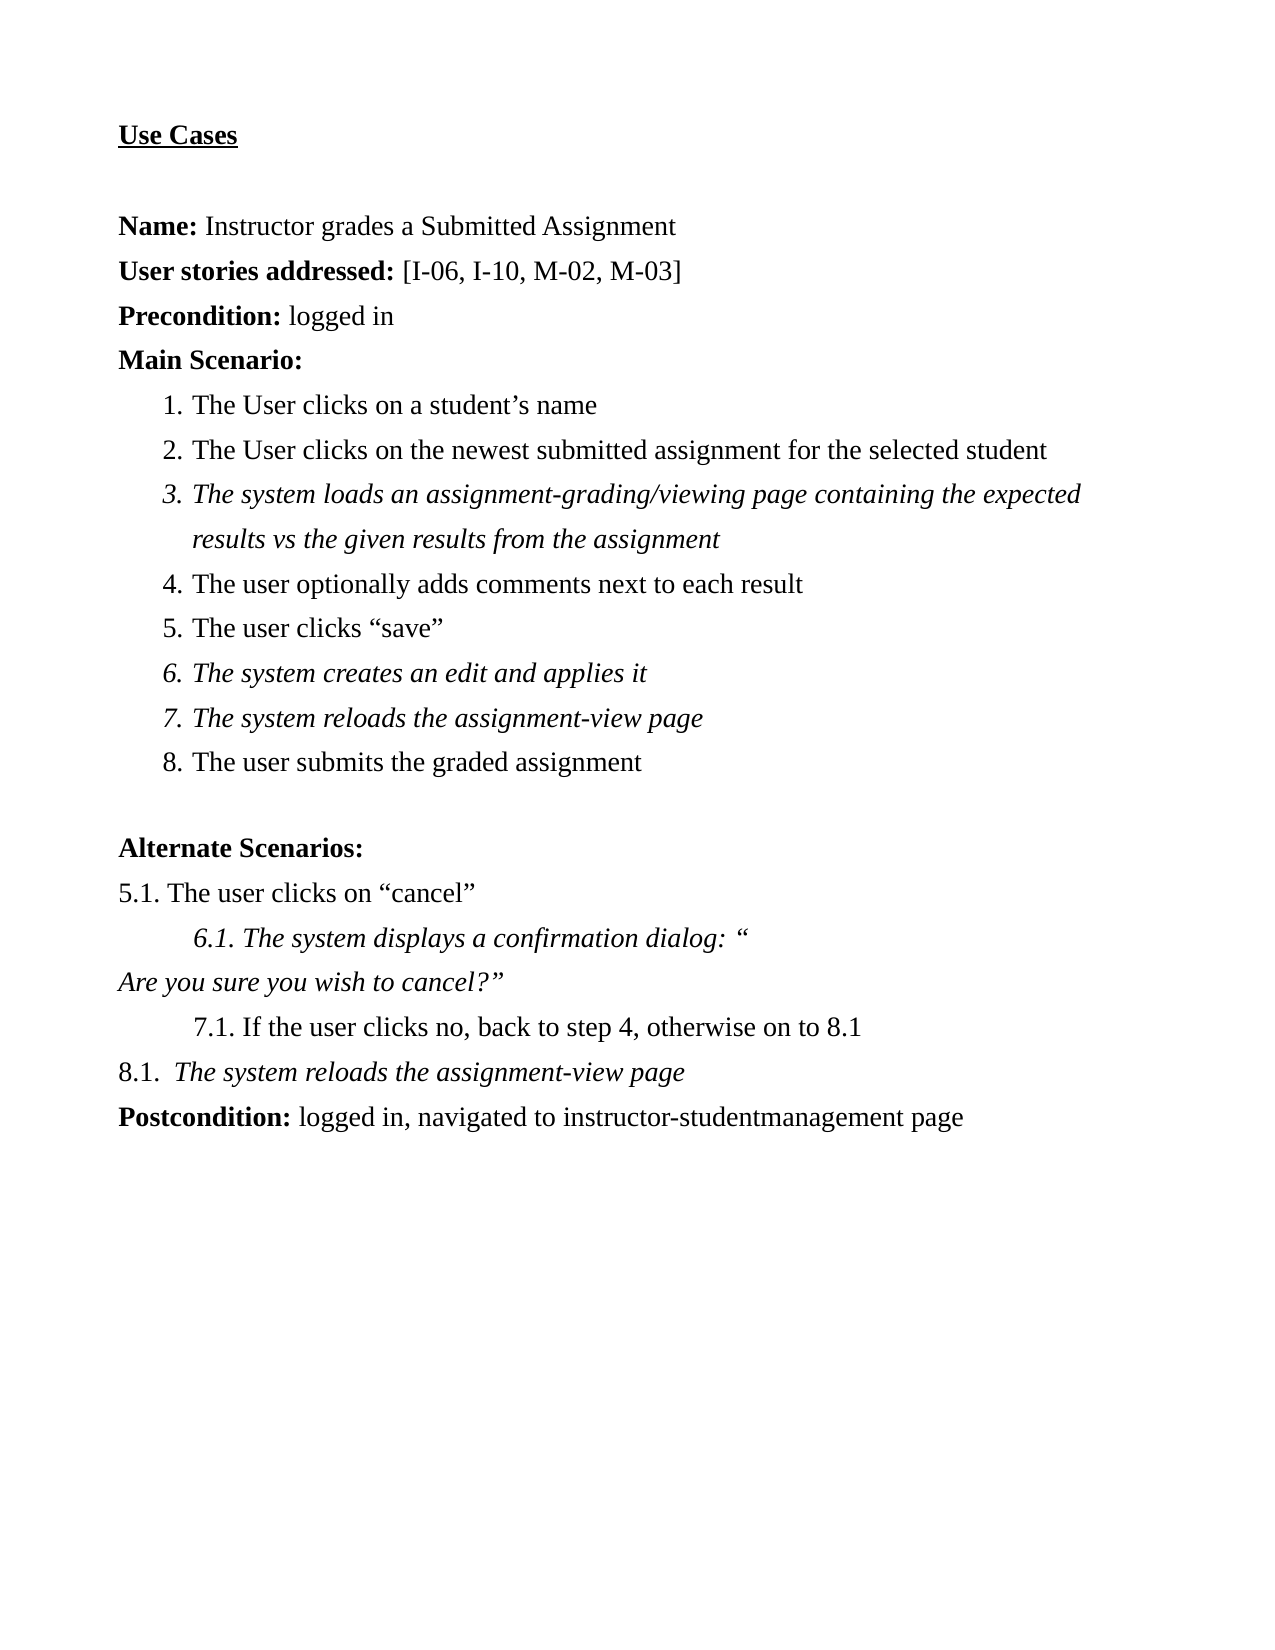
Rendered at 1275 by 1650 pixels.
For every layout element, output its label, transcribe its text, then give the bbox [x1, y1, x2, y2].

text Main Scenario: [118, 343, 1157, 376]
text Are you sure you wish to cancel?” [118, 966, 1157, 998]
text 5.1. The user clicks on “cancel” [118, 876, 1157, 908]
list The User clicks on the newest submitted assignment for the selected student [162, 433, 1157, 465]
text User stories addressed: [I-06, I-10, M-02, M-03] [118, 254, 1157, 286]
text 6.1. The system displays a confirmation dialog: “ [118, 921, 1157, 953]
list The user submits the graded assignment [162, 746, 1157, 778]
text 8.1. The system reloads the assignment-view page [118, 1055, 1157, 1087]
text Use Cases [118, 118, 1157, 151]
list The user clicks “save” [162, 611, 1157, 644]
list The user optionally adds comments next to each result [162, 567, 1157, 599]
text Alternate Scenarios: [118, 831, 1157, 864]
text 7.1. If the user clicks no, back to step 4, otherwise on to 8.1 [118, 1010, 1157, 1043]
list The User clicks on a student’s name [162, 388, 1157, 420]
text Postcondition: logged in, navigated to instructor-studentmanagement page [118, 1099, 1157, 1132]
list The system loads an assignment-grading/viewing page containing the expected results vs the given results from the assignment [162, 477, 1157, 554]
text Precondition: logged in [118, 299, 1157, 331]
text Name: Instructor grades a Submitted Assignment [118, 209, 1157, 241]
list The system reloads the assignment-view page [162, 701, 1157, 733]
list The system creates an edit and applies it [162, 656, 1157, 688]
